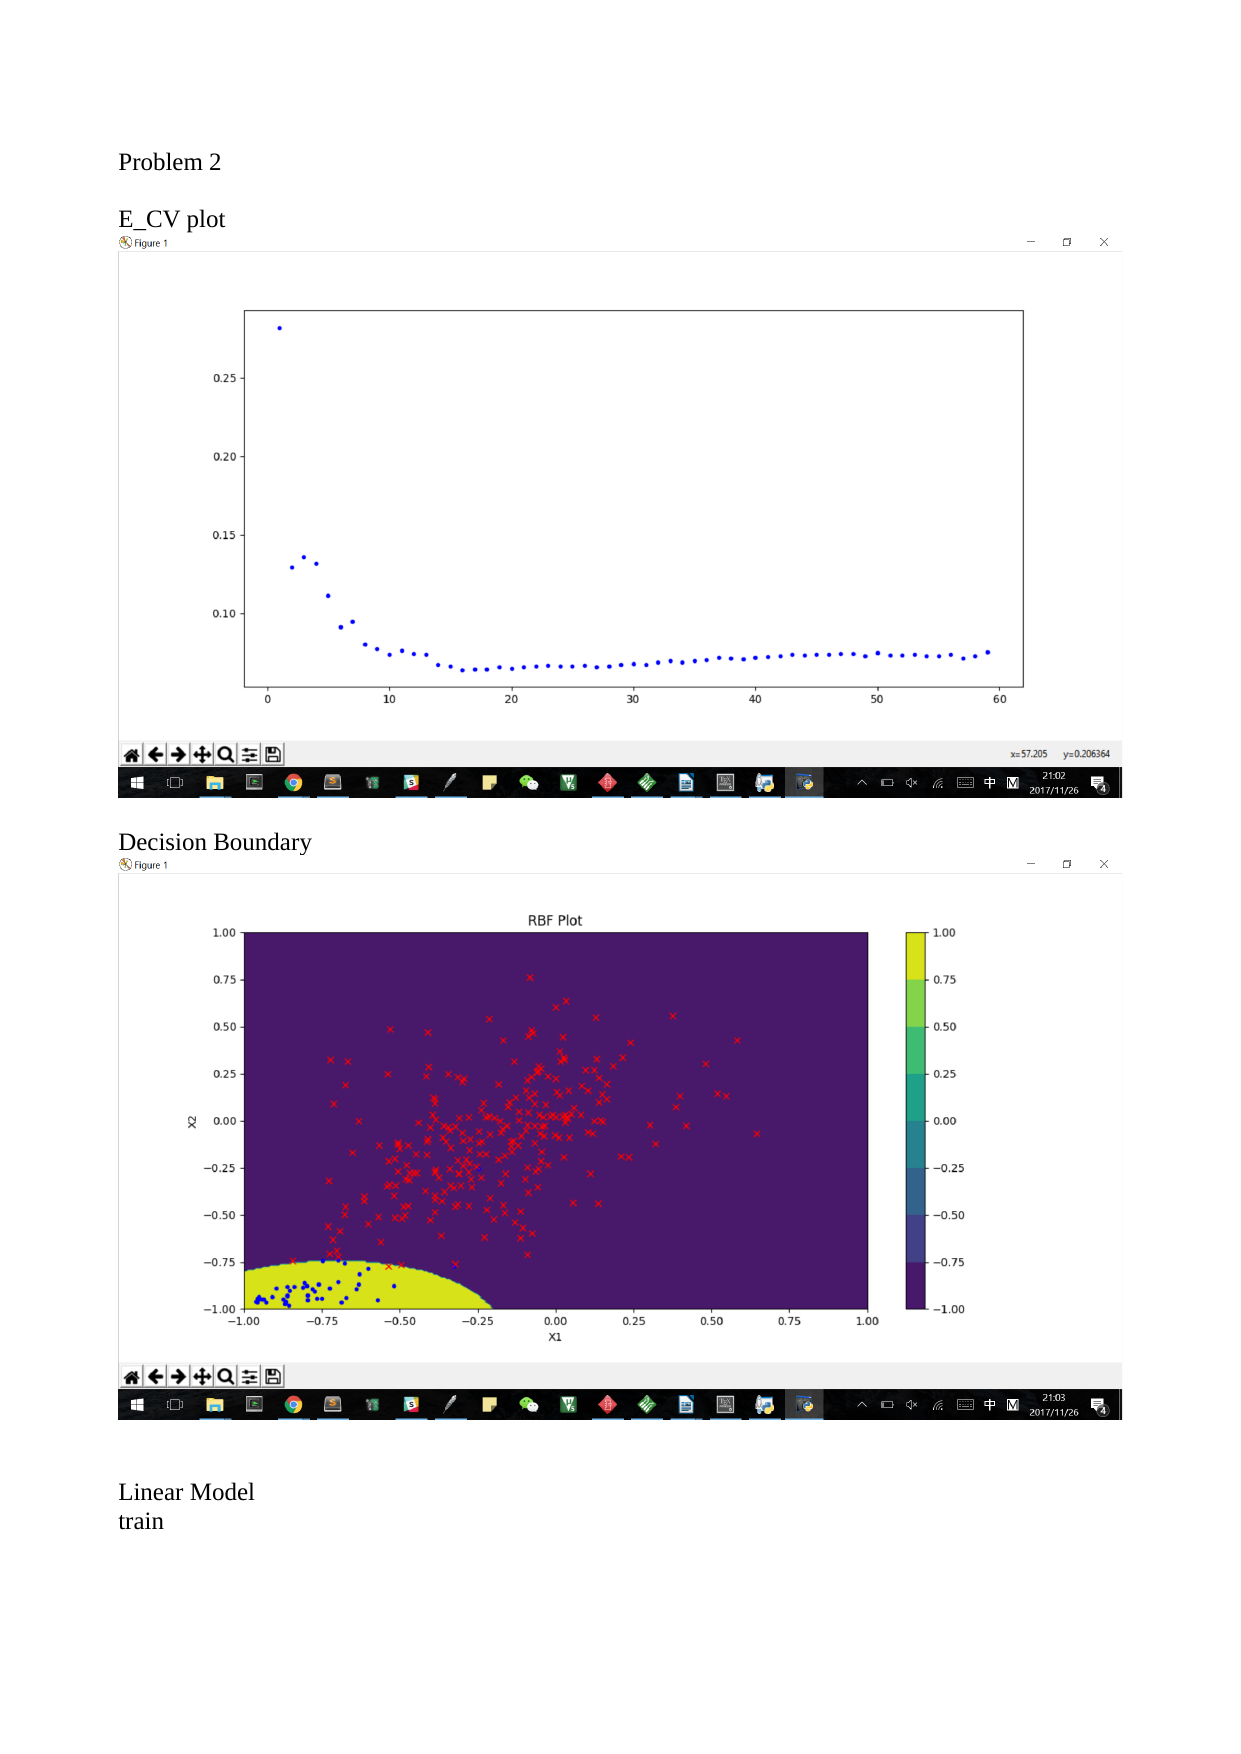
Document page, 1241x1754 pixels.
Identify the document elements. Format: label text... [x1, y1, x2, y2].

text Problem 2 [118, 147, 1122, 176]
text Linear Model [118, 1477, 1122, 1506]
text Decision Boundary [118, 827, 1122, 855]
picture [118, 233, 1123, 798]
text train [118, 1506, 1122, 1535]
picture [118, 855, 1123, 1420]
text E_CV plot [118, 204, 1122, 233]
